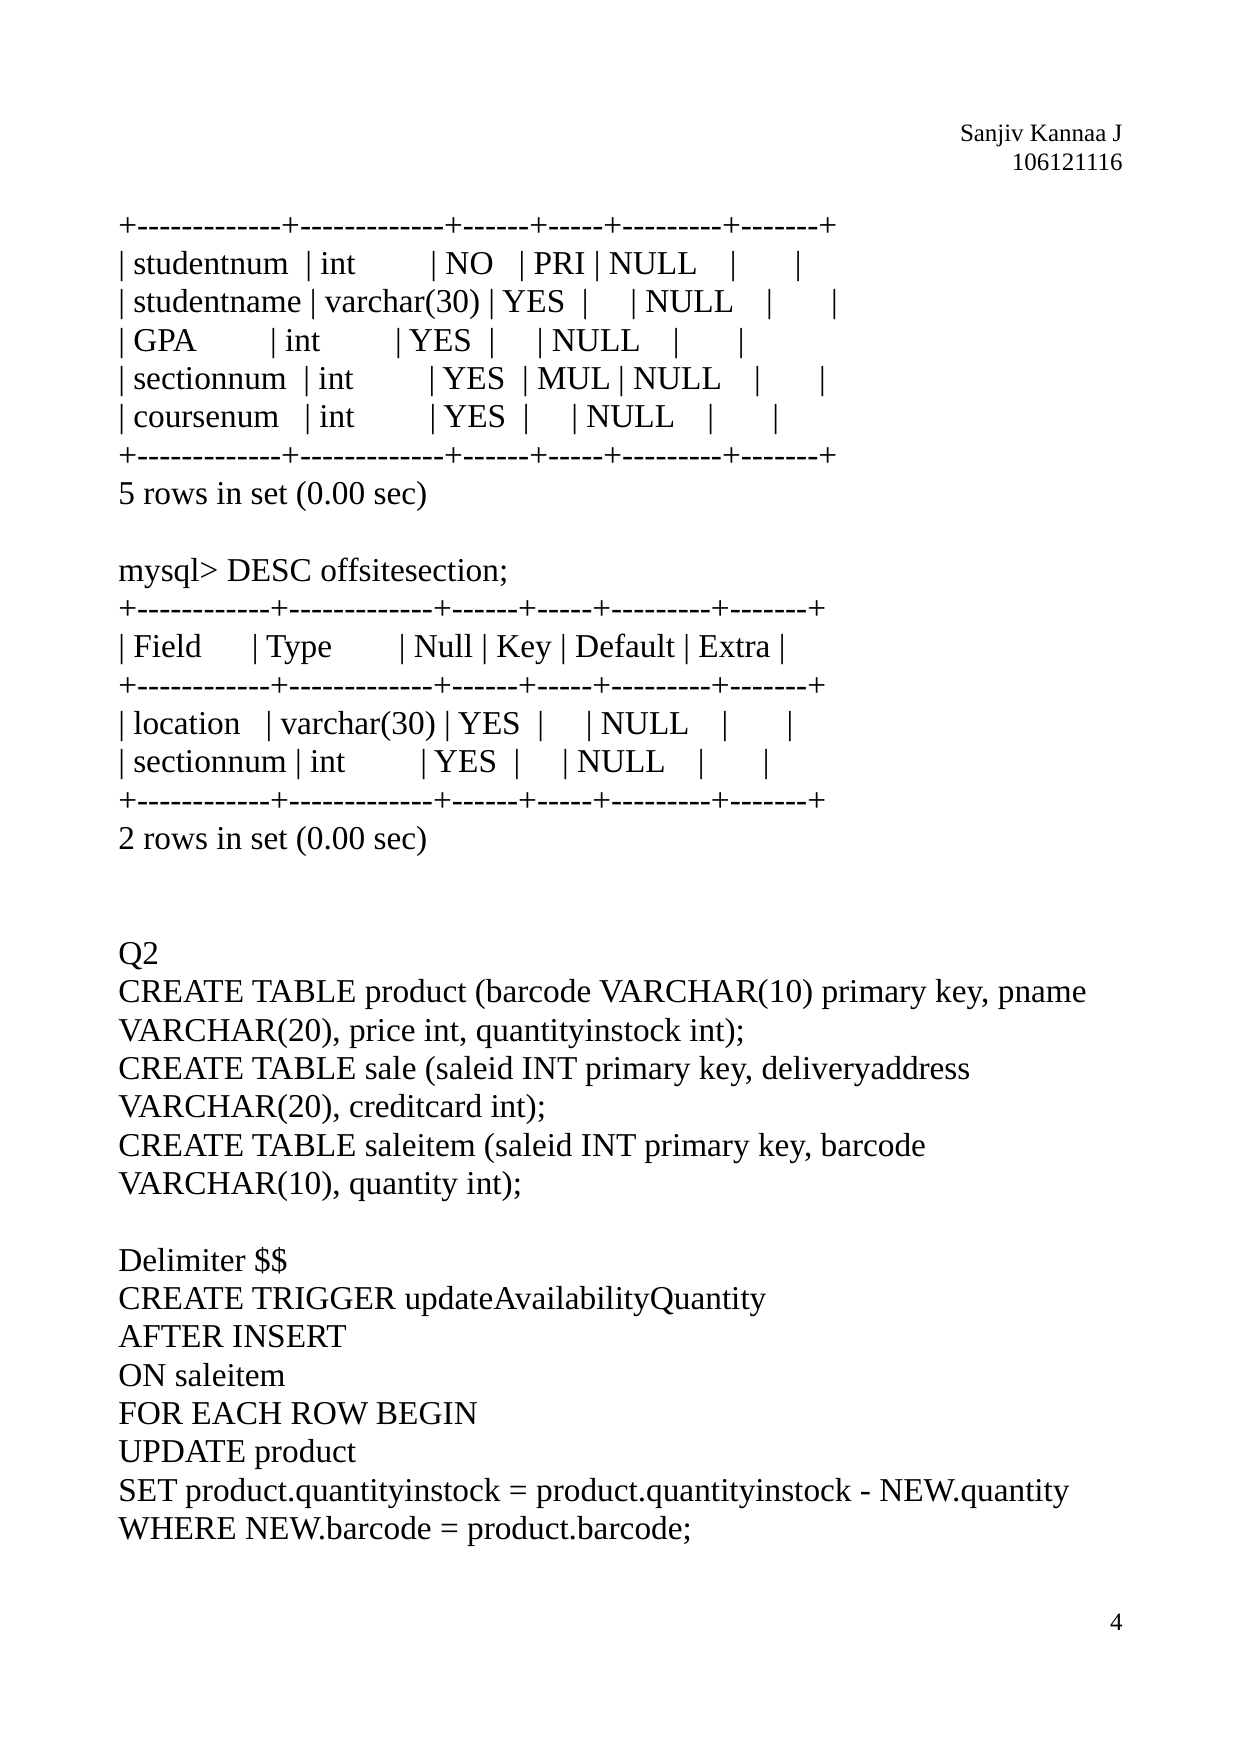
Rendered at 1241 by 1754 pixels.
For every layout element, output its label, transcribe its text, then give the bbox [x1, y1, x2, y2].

text | sectionnum | int | YES | | NULL | | [118, 742, 1122, 780]
text +-------------+-------------+------+-----+---------+-------+ [118, 435, 1122, 473]
text 2 rows in set (0.00 sec) [118, 818, 1122, 857]
text FOR EACH ROW BEGIN [118, 1393, 1122, 1432]
text ON saleitem [118, 1355, 1122, 1393]
text mysql> DESC offsitesection; [118, 550, 1122, 588]
text Q2 [118, 933, 1122, 972]
text | studentname | varchar(30) | YES | | NULL | | [118, 282, 1122, 320]
text SET product.quantityinstock = product.quantityinstock - NEW.quantity [118, 1470, 1122, 1508]
text | sectionnum | int | YES | MUL | NULL | | [118, 358, 1122, 397]
text +------------+-------------+------+-----+---------+-------+ [118, 665, 1122, 703]
text CREATE TABLE saleitem (saleid INT primary key, barcode VARCHAR(10), quantity int); [118, 1125, 1122, 1202]
text 5 rows in set (0.00 sec) [118, 473, 1122, 512]
text CREATE TABLE sale (saleid INT primary key, deliveryaddress VARCHAR(20), creditcard int); [118, 1048, 1122, 1125]
text Delimiter $$ [118, 1240, 1122, 1278]
text | Field | Type | Null | Key | Default | Extra | [118, 627, 1122, 665]
text +-------------+-------------+------+-----+---------+-------+ [118, 205, 1122, 243]
text WHERE NEW.barcode = product.barcode; [118, 1508, 1122, 1547]
text +------------+-------------+------+-----+---------+-------+ [118, 780, 1122, 818]
text | GPA | int | YES | | NULL | | [118, 320, 1122, 358]
text AFTER INSERT [118, 1317, 1122, 1355]
text | coursenum | int | YES | | NULL | | [118, 397, 1122, 435]
text CREATE TABLE product (barcode VARCHAR(10) primary key, pname VARCHAR(20), price int, quantityinstock int); [118, 972, 1122, 1048]
text UPDATE product [118, 1432, 1122, 1470]
text CREATE TRIGGER updateAvailabilityQuantity [118, 1278, 1122, 1317]
text +------------+-------------+------+-----+---------+-------+ [118, 588, 1122, 627]
text | studentnum | int | NO | PRI | NULL | | [118, 243, 1122, 282]
text | location | varchar(30) | YES | | NULL | | [118, 703, 1122, 742]
